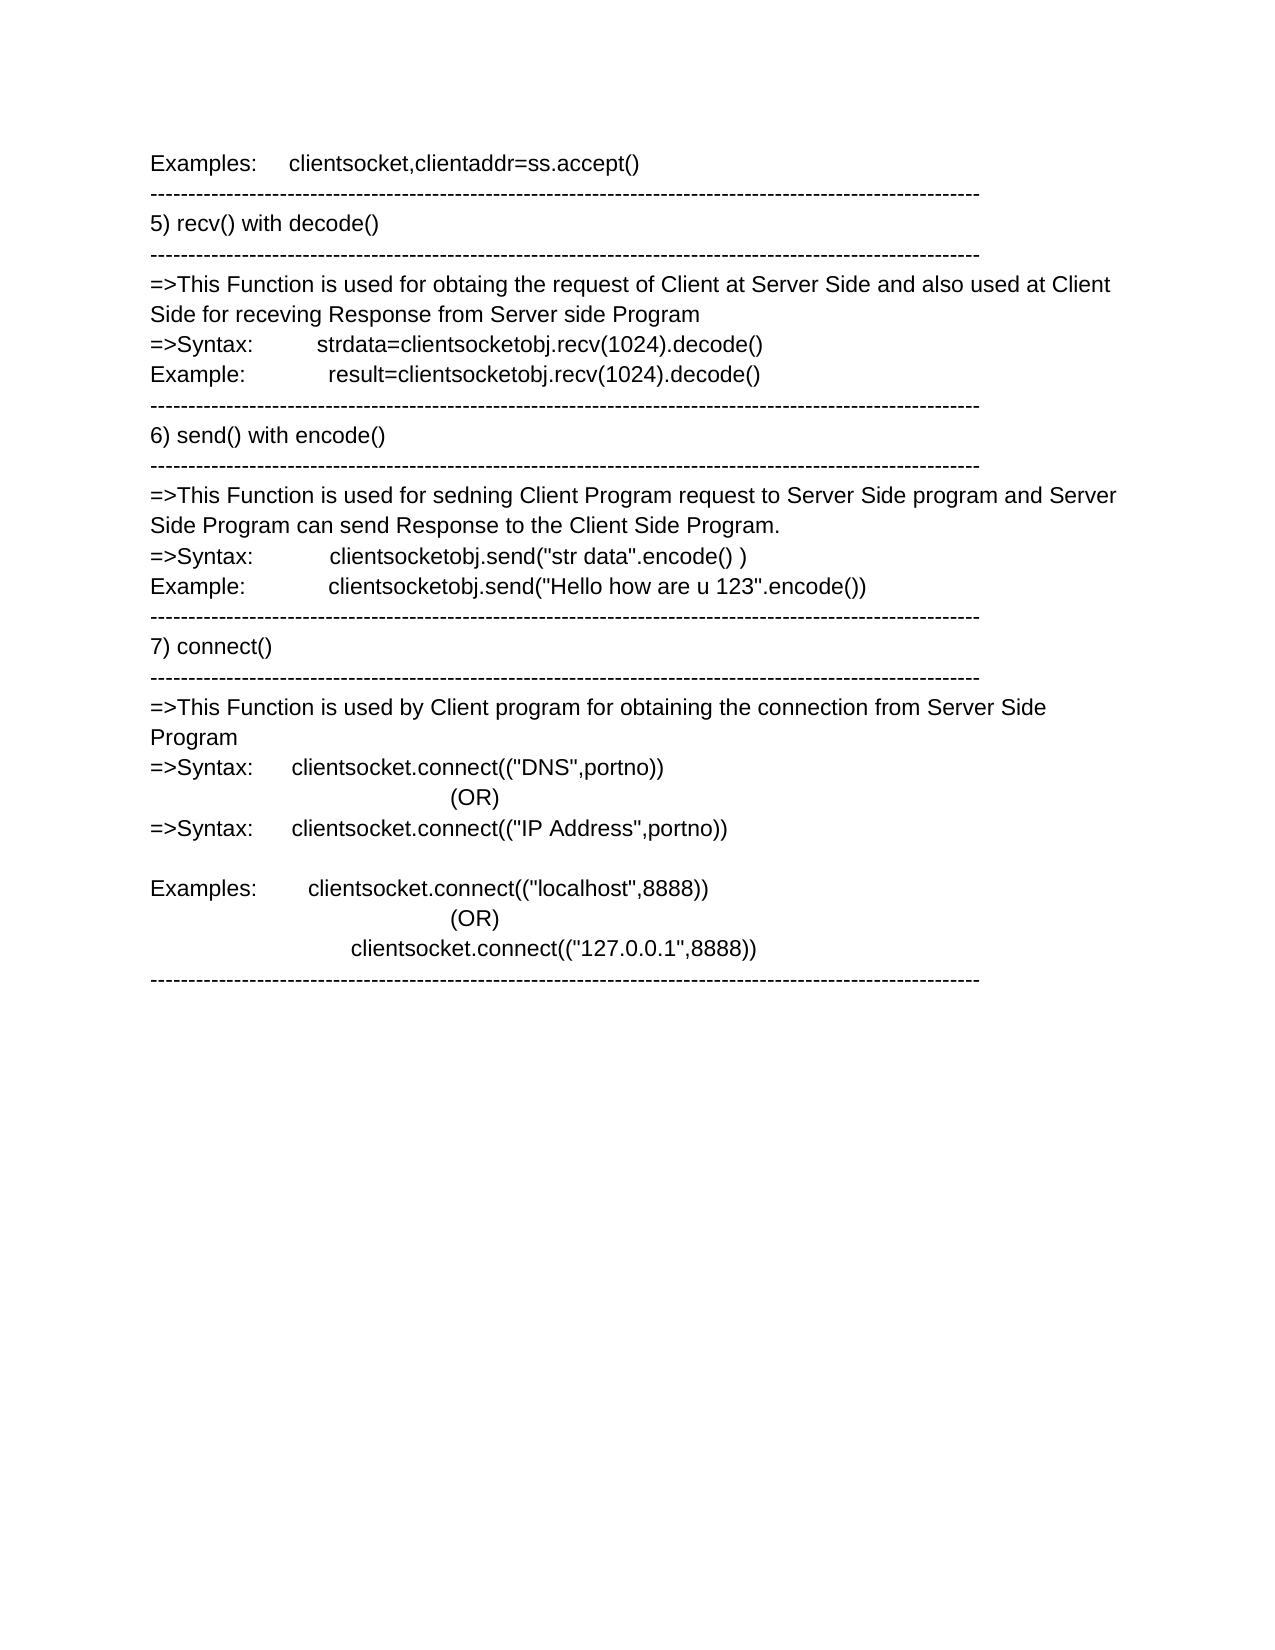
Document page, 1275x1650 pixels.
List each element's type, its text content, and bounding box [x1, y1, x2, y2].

text ------------------------------------------------------------------------------------------------------------- [150, 392, 1125, 418]
text Examples: clientsocket.connect(("localhost",8888)) [150, 875, 1125, 901]
text ------------------------------------------------------------------------------------------------------------- [150, 603, 1125, 629]
text Example: result=clientsocketobj.recv(1024).decode() [150, 361, 1125, 388]
text clientsocket.connect(("127.0.0.1",8888)) [150, 935, 1125, 962]
text =>This Function is used by Client program for obtaining the connection from Server Side Program [150, 694, 1125, 750]
text Examples: clientsocket,clientaddr=ss.accept() [150, 150, 1125, 176]
text ------------------------------------------------------------------------------------------------------------- [150, 241, 1125, 267]
text =>This Function is used for obtaing the request of Client at Server Side and also used at Client Side for receving Response from Server side Program [150, 271, 1125, 327]
text =>Syntax: clientsocket.connect(("IP Address",portno)) [150, 814, 1125, 841]
text ------------------------------------------------------------------------------------------------------------- [150, 452, 1125, 478]
text 7) connect() [150, 633, 1125, 660]
text ------------------------------------------------------------------------------------------------------------- [150, 663, 1125, 690]
text Example: clientsocketobj.send("Hello how are u 123".encode()) [150, 573, 1125, 599]
text (OR) [150, 784, 1125, 811]
text =>Syntax: clientsocketobj.send("str data".encode() ) [150, 543, 1125, 569]
text =>Syntax: clientsocket.connect(("DNS",portno)) [150, 754, 1125, 781]
text 6) send() with encode() [150, 422, 1125, 448]
text ------------------------------------------------------------------------------------------------------------- [150, 180, 1125, 207]
text 5) recv() with decode() [150, 210, 1125, 237]
text =>Syntax: strdata=clientsocketobj.recv(1024).decode() [150, 331, 1125, 358]
text (OR) [150, 905, 1125, 932]
text =>This Function is used for sedning Client Program request to Server Side program and Server Side Program can send Response to the Client Side Program. [150, 482, 1125, 539]
text ------------------------------------------------------------------------------------------------------------- [150, 966, 1125, 992]
